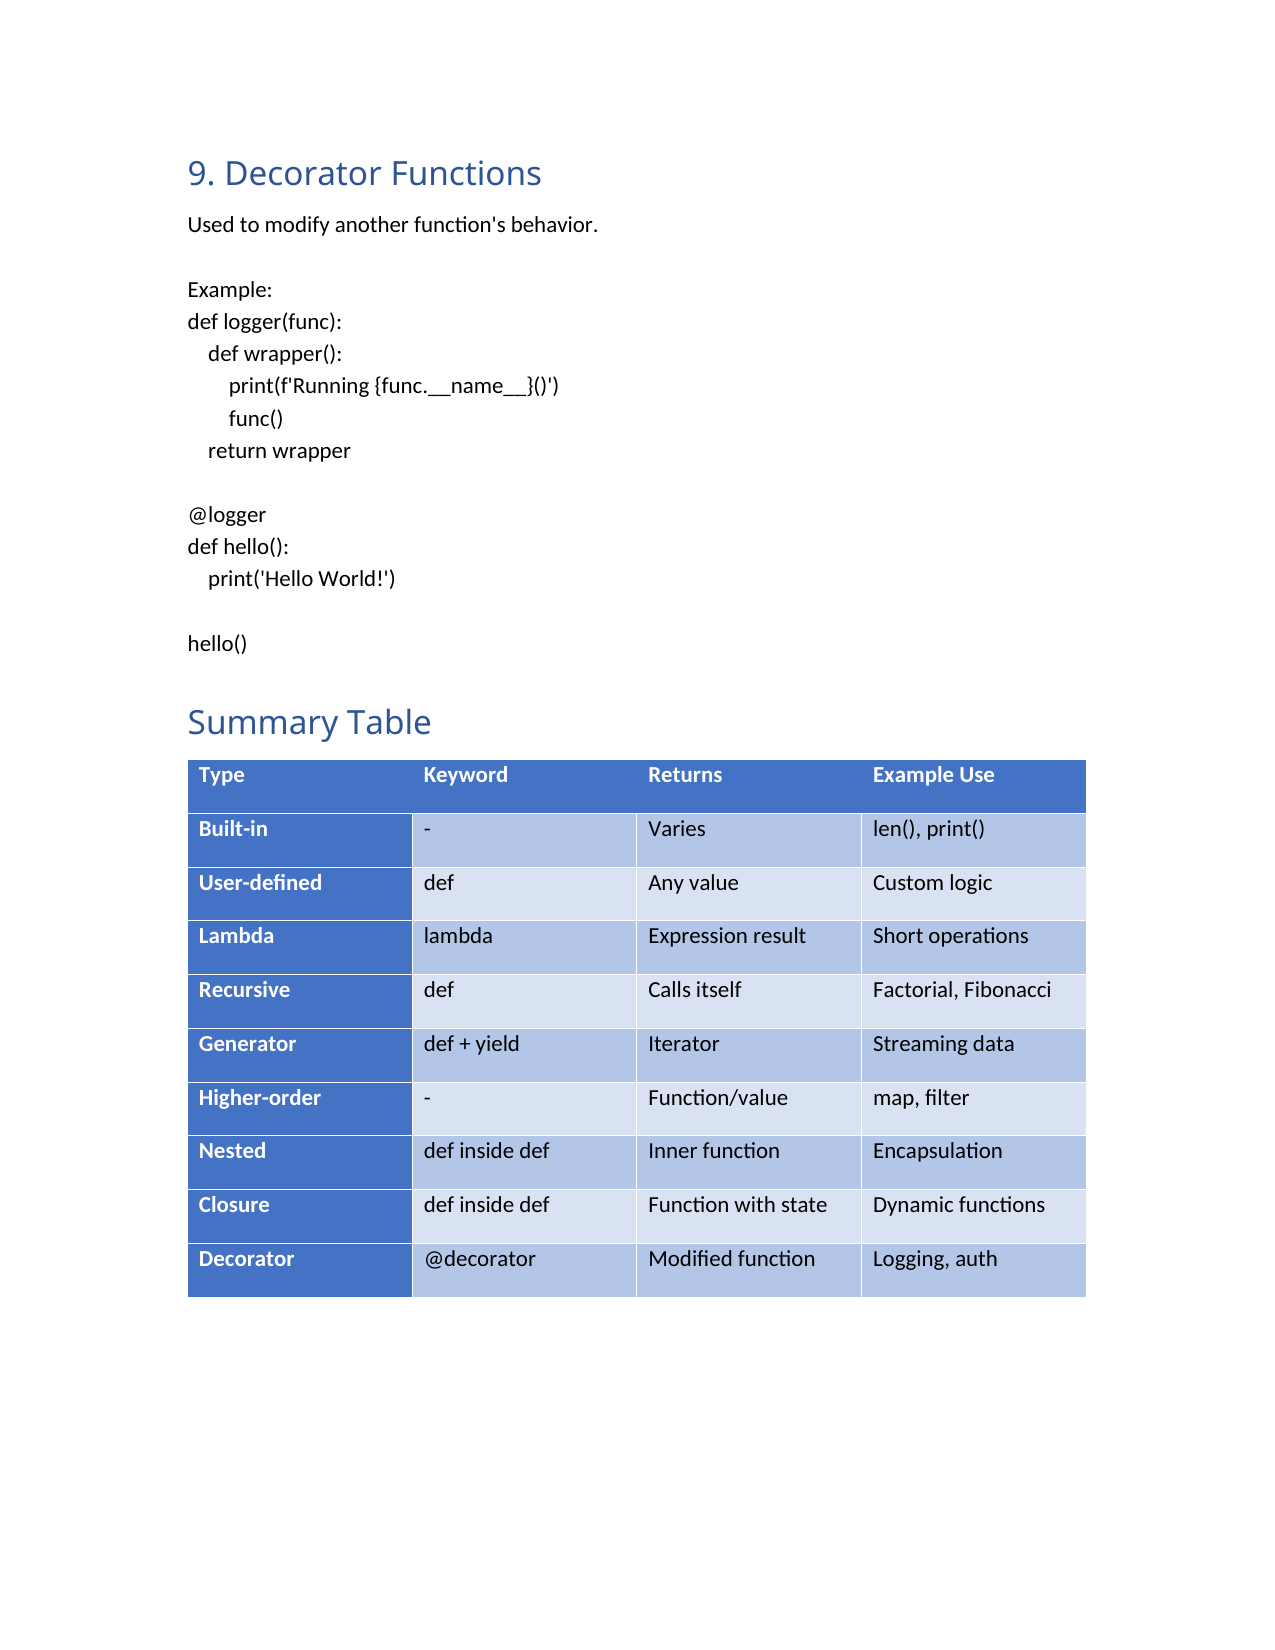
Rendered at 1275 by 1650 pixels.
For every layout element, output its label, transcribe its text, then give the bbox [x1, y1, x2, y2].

table_cell Higher-order [188, 1083, 412, 1135]
table_cell Encapsulation [862, 1136, 1086, 1189]
table_cell len(), print() [862, 814, 1086, 867]
table_cell Recursive [188, 975, 412, 1028]
table_cell lambda [413, 921, 636, 974]
table_cell Custom logic [862, 868, 1086, 920]
table_cell Calls itself [637, 975, 861, 1028]
table_cell Factorial, Fibonacci [862, 975, 1086, 1028]
table_header Returns [637, 760, 862, 813]
table_cell @decorator [413, 1244, 636, 1297]
table_cell Logging, auth [862, 1244, 1086, 1297]
table_cell def [413, 975, 636, 1028]
table_cell Varies [637, 814, 861, 867]
table_header Keyword [412, 760, 637, 813]
table_cell Lambda [188, 921, 412, 974]
table_cell Function/value [637, 1083, 861, 1135]
subtitle Summary Table [187, 699, 1087, 744]
table_cell Any value [637, 868, 861, 920]
text Used to modify another function's behavior. Example: def logger(func): def wrapper(): print(f'Running {func.__name__}()') func() return wrapper @logger def hello(): print('Hello World!') hello() [187, 211, 1087, 657]
table_cell Modified function [637, 1244, 861, 1297]
table_cell - [413, 1083, 636, 1135]
table_header Type [188, 760, 412, 813]
table_cell def + yield [413, 1029, 636, 1082]
table_cell Short operations [862, 921, 1086, 974]
table_cell Function with state [637, 1190, 861, 1243]
subtitle 9. Decorator Functions [187, 150, 1087, 195]
table_cell Nested [188, 1136, 412, 1189]
table_cell Decorator [188, 1244, 412, 1297]
table_cell User-defined [188, 868, 412, 920]
table_cell Built-in [188, 814, 412, 867]
table_cell Expression result [637, 921, 861, 974]
table_cell - [413, 814, 636, 867]
table_cell map, filter [862, 1083, 1086, 1135]
table_cell Streaming data [862, 1029, 1086, 1082]
table_header Example Use [862, 760, 1086, 813]
table_cell Closure [188, 1190, 412, 1243]
table_cell Dynamic functions [862, 1190, 1086, 1243]
table_cell Generator [188, 1029, 412, 1082]
table_cell Inner function [637, 1136, 861, 1189]
table_cell def [413, 868, 636, 920]
table_cell def inside def [413, 1136, 636, 1189]
table_cell def inside def [413, 1190, 636, 1243]
table_cell Iterator [637, 1029, 861, 1082]
